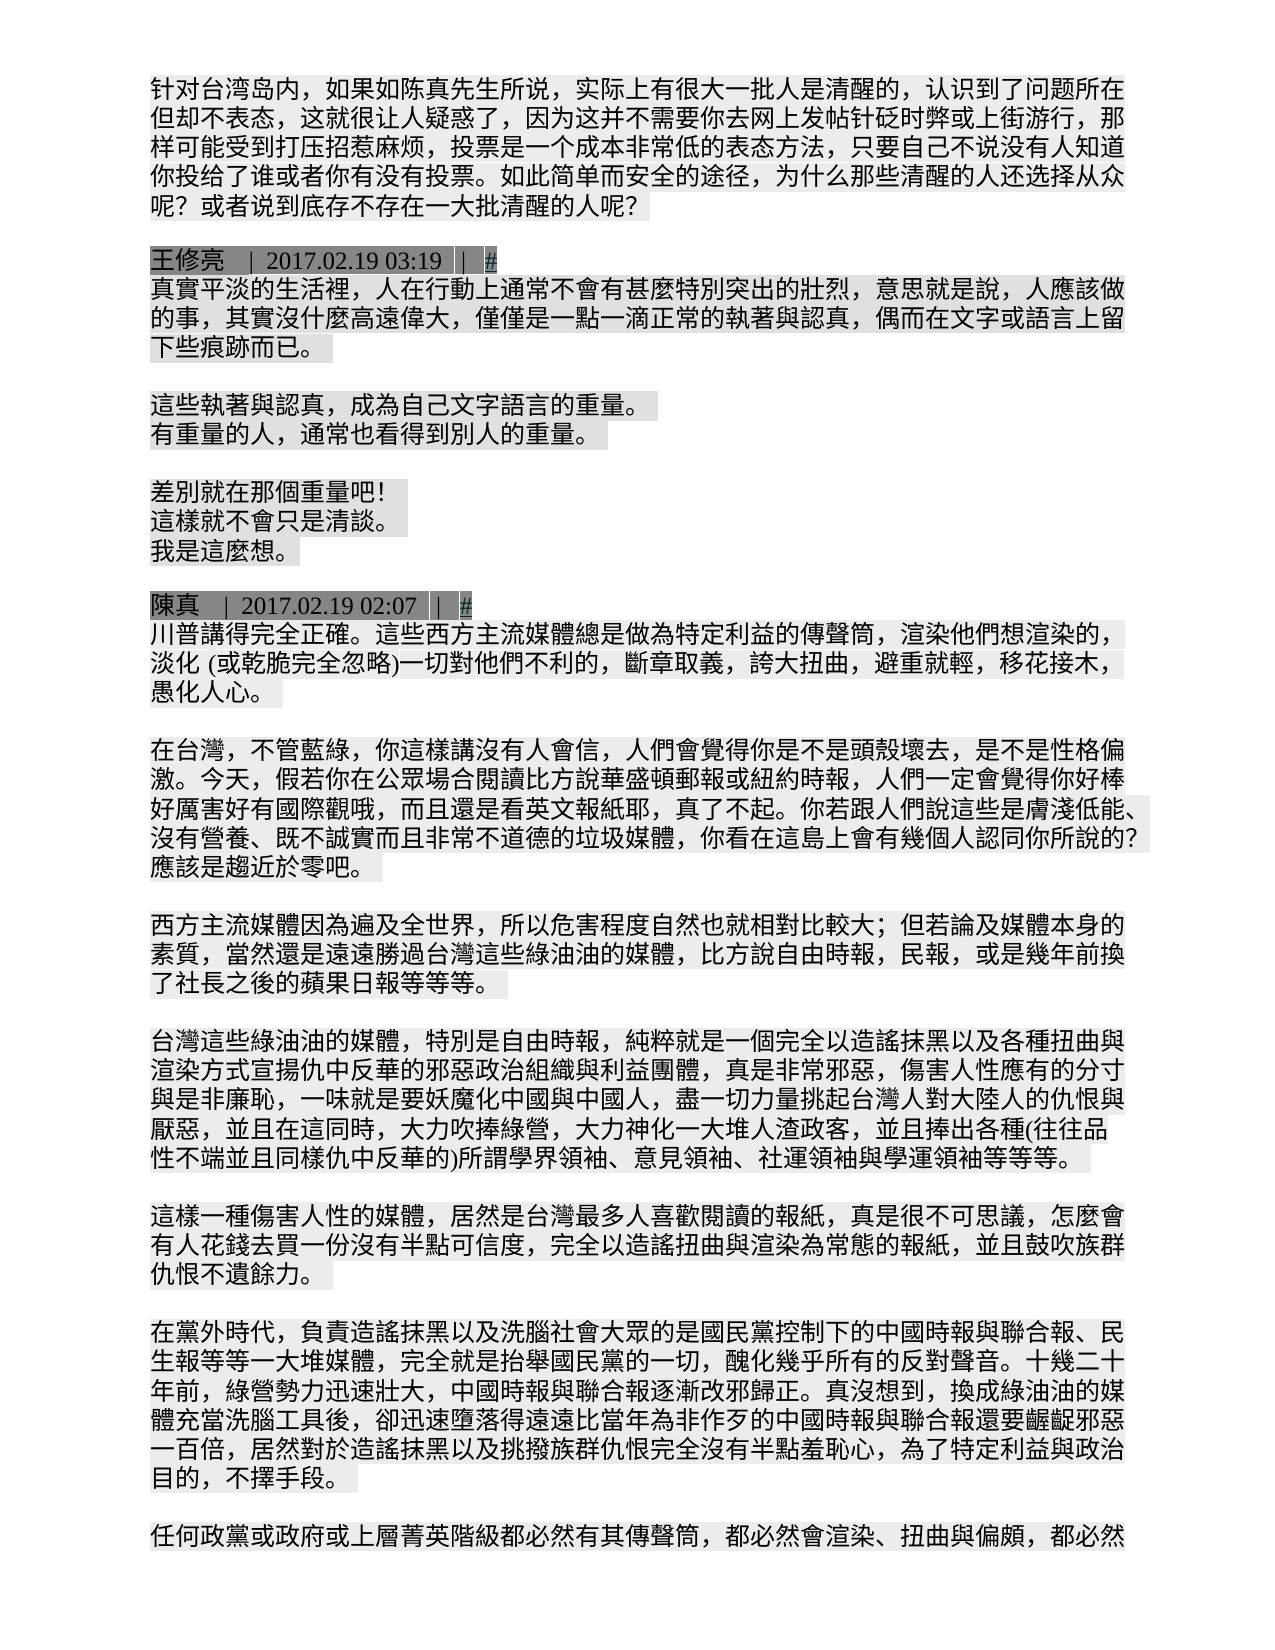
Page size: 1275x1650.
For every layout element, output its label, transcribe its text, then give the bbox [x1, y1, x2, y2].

text 川普講得完全正確。這些西方主流媒體總是做為特定利益的傳聲筒，渲染他們想渲染的，淡化 (或乾脆完全忽略)一切對他們不利的，斷章取義，誇大扭曲，避重就輕，移花接木，愚化人心。 在台灣，不管藍綠，你這樣講沒有人會信，人們會覺得你是不是頭殼壞去，是不是性格偏激。今天，假若你在公眾場合閱讀比方說華盛頓郵報或紐約時報，人們一定會覺得你好棒好厲害好有國際觀哦，而且還是看英文報紙耶，真了不起。你若跟人們說這些是膚淺低能、沒有營養、既不誠實而且非常不道德的垃圾媒體，你看在這島上會有幾個人認同你所說的？應該是趨近於零吧。 西方主流媒體因為遍及全世界，所以危害程度自然也就相對比較大；但若論及媒體本身的素質，當然還是遠遠勝過台灣這些綠油油的媒體，比方說自由時報，民報，或是幾年前換了社長之後的蘋果日報等等等。 台灣這些綠油油的媒體，特別是自由時報，純粹就是一個完全以造謠抹黑以及各種扭曲與渲染方式宣揚仇中反華的邪惡政治組織與利益團體，真是非常邪惡，傷害人性應有的分寸與是非廉恥，一味就是要妖魔化中國與中國人，盡一切力量挑起台灣人對大陸人的仇恨與厭惡，並且在這同時，大力吹捧綠營，大力神化一大堆人渣政客，並且捧出各種(往往品性不端並且同樣仇中反華的)所謂學界領袖、意見領袖、社運領袖與學運領袖等等等。 這樣一種傷害人性的媒體，居然是台灣最多人喜歡閱讀的報紙，真是很不可思議，怎麼會有人花錢去買一份沒有半點可信度，完全以造謠扭曲與渲染為常態的報紙，並且鼓吹族群仇恨不遺餘力。 在黨外時代，負責造謠抹黑以及洗腦社會大眾的是國民黨控制下的中國時報與聯合報、民生報等等一大堆媒體，完全就是抬舉國民黨的一切，醜化幾乎所有的反對聲音。十幾二十年前，綠營勢力迅速壯大，中國時報與聯合報逐漸改邪歸正。真沒想到，換成綠油油的媒體充當洗腦工具後，卻迅速墮落得遠遠比當年為非作歹的中國時報與聯合報還要齷齪邪惡一百倍，居然對於造謠抹黑以及挑撥族群仇恨完全沒有半點羞恥心，為了特定利益與政治目的，不擇手段。 任何政黨或政府或上層菁英階級都必然有其傳聲筒，都必然會渲染、扭曲與偏頗，都必然會努力洗腦社會大眾，這是媒體本質，一如西方主流媒體之常態，本不足為奇。但是，不管什麼樣的傳聲筒都不應刻意造謠，不應顛倒最基本的是非黑白，不應一味為虎作倀，睜眼說瞎話，白的硬是說成黑，邪惡醜陋的卻捧成光明燦爛。更絕對不應該鼓吹族群仇恨，這樣一種作為是應當繩之以法、下十八層地獄的。就比方說大陸媒體再怎麼反美反日，也不至於鼓吹民眾去仇視美國 "人" 或醜化日本 "人" 或敵視美國與日本的文化做為報社宗旨。 天底下不可能有什麼天然統或天然獨這種變態生物，統獨思維一定是後天養成的。要鼓吹統或鼓吹獨，我沒意見。問題是，當一個島上的年輕一代，居然會有諸如 "支那賤畜"、"支那賤種" 這樣的一種仇視、鄙視中國人的言辭與心思，難道這會是一種 "天然" 產生的病態心理現象？難道它不就是綠營及其同路人與御用媒體十幾二十年來的仇恨洗腦教育的結果？甚至把台灣社會給 "法西斯化" 到這樣一種地步：就連你不願仇視大陸人都不行！就連你寫文章提到大陸上比方說某個好朋友或某個路人甲心地不錯，或是提到大陸某個鄉下的某一個班級同學之間的感情很動人等等，居然連這樣的 "美言" 也不行，居然連這樣都是一種思想不忠貞、不愛台灣的罪證，都有可能為你招來痛苦禍患與攻擊。 真難想像，怎麼會有這樣一大群人，居然痛恨大陸人痛恨到這種地步？這會是天然產生的嗎？當然不是。倘若是的話，精神病理學診斷教科書上肯定得多列上一條診斷名稱了。 我不相信所有台灣人全都愚蠢遲鈍到完全看不出來台灣社會這樣一種病態發展。不可能所有人都看不出來，而是當做沒看見，盡量明哲保身，噤若寒蟬，不跟大多數人唱反調，以免淪為少數一方，進而危害自身利益。在我看來，與其說生了病的人或很容易被洗腦的蠢材們很可惡，倒不如說真正令人厭惡(至少是令我厭惡)的是那些知道是非、知道問題之所在、但卻明哲保身、裝聾作啞的人。 其實我也很想裝聾作啞。生活艱辛困頓之餘，我甚至也常想成為主流利益階級的一份子，當個大官小官部長院長或什麼國營事業董事長，最好能吃香喝辣，最好是財產能迅速增加幾個零；我知道榮華所在，可我就是做不到。 另一方面，我也常如此告訴自己：台灣人不值得你為他付出什麼犧牲；過去曾經傻過就算了，往後我可不想再為這樣一群所謂同胞付出代價。總之，我能理解盡量求取一己舒適（至少讓生活減少一些天災人禍）的渴望，但我不明白的是，當你面對眼前無所不在的惡人惡事，當你面對普遍的不公不義，難道你連一點點身為一個 "人" 所應有的義憤或一絲絲的浪漫衝動也沒有？當你看到比方說一個小孩溺水或身陷火海，難道你都沒有半點想要奮不顧身去救人的衝動？當你看到詐騙集團肆虐愚夫愚婦，難道你都不會想發出點聲音，提醒旁人小心詐騙？當你看到歹徒在水庫裏下毒，危害眾人，難道你永遠都還只是想著一己生活之安穩無憂與前途輝煌？ 我最鄙視的不是那些很容易被人洗腦、蠢到爆的受害者，也不是那些良心被狗吃了的加害者，而是那些 "知道" 很多道理、"知道" 很多是非，但卻幾乎什麼都不做，永遠只想著一己舒適、永遠知道該怎麼明哲保身、從來不會給自己惹來一點點不利的人。這樣一些人，缺少了生命應有的一種東西："溫度"。 你光 "知道" 這個、"知道＂那個是沒有任何意義的，重點不是 "知道＂（knowing），而是熱情(passion)；重點不是真理本身，重點是 "你" 和所謂 "真理" 之間的 "關係"。 一個人有可能光是 "知道" 愛但卻心裏沒有愛嗎？有可能嗎？天底下會有這樣一種戀人嗎？knowing without passion? knowing without feeling？光是 "知道" 愛但他心裏並沒有愛的 "感覺" 或 "熱情"？有可能嗎？ 真理也一樣，嘴巴講，誰不會？很多所謂基督徒整本聖經都會倒著背咧。可是，光是 "知道" 一大堆是非善惡有什麼意義嗎？重點不是 "知道"，而是你到底有什麼感覺(feeling)？"感覺" 這東西肉眼看不到，但它確實存在。也許你會說，"我好有感覺哦"。對此我將啞口無言，畢竟我沒法證明你究竟是不是真的好有感覺。這樣一種道德問題，當然也只能各人捫心自問，它是屬於你和上帝之間的問題，你自己理應心知肚明自己是否對得起自己的一大堆所謂 "知道＂。 平常生活中或私底下，我極度不喜歡與人談起任何有關政治的話題，偏偏一堆人打電話或寫信給我無非就是要談論藍綠政治或選舉這一類，我不想傷害人們的感情，於是經常被迫有一搭沒一搭地談些蠢到爆的政治話題，實在是痛苦到極點，簡直可以說比死還痛苦。因為，所謂戀人，並不是一個一直討論愛情的本質與真諦的人。化學可以討論，物理可以討論，但世上有些東西是不應該討論的，它不是一種以命題或話語形式存在的東西。 或者也可以這麼說，當你真的是一個 "戀人" 時，你的每一句話、每一個行為，自然就是愛或恨的具體表現了。相反地，倘若你不是個戀人，那麼，你的一切有關愛的討論，不但全屬多餘，而且令人厭惡。 生活中，經常有很多很多自我滿意度非常高的基督徒，這些人往往個個生活優渥，父慈子孝兄友弟恭事業有成，自以為是個生活楷模，於是老是抓住我不放，傳教傳個不停，一副好像救世主要拯救我這個冥頑不靈的迷途羔羊似的，滿口主啊耶穌啊，它媽的我還鳳梨酥咧，我總覺得很尷尬，很痛苦，因為那些東西有什麼好談的呢？相反地，倘若你真的是個基督徒，那麼，你根本什麼都不用說，我自然就會相信你所說所做的一切。 我常擔心巴勒網是不是帶來一種毫無意義的清談，不但無益，而且有害，純粹消費、消耗人們的熱情，讓人們以為事情就只是這樣，談一談，酸一酸，罵一罵，笑一笑，灑灑口水，頂多掉兩滴清淚，然後便又回到原有生活中，彷彿什麼事情也沒發生過，彷彿這一切只是一種可有可無的身外事，只需偶而上上網看一看，寫一寫，罵一罵，就像只是撒了一泡尿，然後就沒事了。 陳真 2017. 2. 18. ======================== 美國總統大戰美國媒體 川普：紐約時報、三大電視網、CNN都是人民公敵！ 風傳媒 作者廖綉玉 2017年2月18日 美國總統川普素與媒體交惡，去年競選期間就不時痛罵媒體「噁心墮落」，批評報導偏頗不公，上任後更是火力全開，無論是就職典禮觀禮人數、佛林私通俄羅斯案、川普疑勾結俄國等相關報導，川普通常會立刻在推特大罵那些都是不實報導，他16日特地召開白宮記者會，花了一個多小時砲轟媒體「不誠實」，7次怒稱那些報導都是「假新聞」，當天還發布「主流媒體可信度」線上問卷，17日更加重攻擊力道，在推特點名好幾家主流媒體是「美國人民公敵」。川普對峙媒體的激烈程度與規模可謂前所未見。 川普17日前往佛羅里達州棕櫚灘巿（Palm Beach）度周末，下午4點22分抵達旗下的「馬阿拉歌俱樂部」（Mar-a-Lago Club），10分鐘後立刻在推特發難：「假新聞媒體（衰敗的《紐約時報》（New York Times）、國家廣播公司（NBC）、美國有線電視新聞網（CNN）不是我的敵人，而是美國人民的敵人，噁心！」 這則推文隨即被刪除，但16分鐘後，川普再度在推特寫了類似的內容，但多點名了2家媒體：「假新聞媒體（衰敗的《紐約時報》、美國國家廣播公司、美國廣播公司（ABC）、哥倫比亞廣播公司（CBS）、美國有線電視新聞網）不是我的敵人，而是美國人民的敵人。」 川普16日當著滿室的記者痛罵《華爾街日報》（WSJ）與《紐約時報》等媒體：「華府、紐約、洛杉磯等地的絕大多數媒體都不是為人民發聲，而是為特定利益發聲……媒體變得極不誠實，如果我們不談論此事，就是嚴重危害美國人民。我們必須加以討論，弄清現在發生的事，因為媒體失控了，他們不誠實的程度已經失控了……大眾已經不再相信媒體。」 [150, 620, 1125, 1551]
text 陳真 | 2017.02.19 02:07 | # [150, 591, 1125, 620]
text 王修亮 | 2017.02.19 03:19 | # [150, 246, 1125, 275]
text 看了陈真先生的留言，感触颇多。 结合陈真先生描述的台湾岛内现状和我身为大陆人对大陆近现代史的粗浅了解，我产生了一个关于从众的疑问。一般而言，在面临强大压力下个人屈服于群体选择明哲保身是可以理解的，这是动物的本能之一。这一点在大陆的文革中有过，在苏联的斯大林时期也有过，那时要求人人过关，没有人敢明着唱反调。但是在民主的选举制度下，它实际上是一种非直接表态，谁也不知道我投给了谁。比如这次美国总统大选，希拉里这一派在明面上占据绝对优势，中下层民众在话语权上没有发生渠道，也不敢发声，但大量出来投票实现了逆袭，主流媒体对此也无可奈何，因为没有一个个具体的个人可用来批判。 针对台湾岛内，如果如陈真先生所说，实际上有很大一批人是清醒的，认识到了问题所在但却不表态，这就很让人疑惑了，因为这并不需要你去网上发帖针砭时弊或上街游行，那样可能受到打压招惹麻烦，投票是一个成本非常低的表态方法，只要自己不说没有人知道你投给了谁或者你有没有投票。如此简单而安全的途径，为什么那些清醒的人还选择从众呢？或者说到底存不存在一大批清醒的人呢？ [150, 75, 1125, 221]
text 真實平淡的生活裡，人在行動上通常不會有甚麼特別突出的壯烈，意思就是說，人應該做的事，其實沒什麼高遠偉大，僅僅是一點一滴正常的執著與認真，偶而在文字或語言上留下些痕跡而已。 這些執著與認真，成為自己文字語言的重量。 有重量的人，通常也看得到別人的重量。 差別就在那個重量吧！ 這樣就不會只是清談。 我是這麼想。 [150, 275, 1125, 566]
